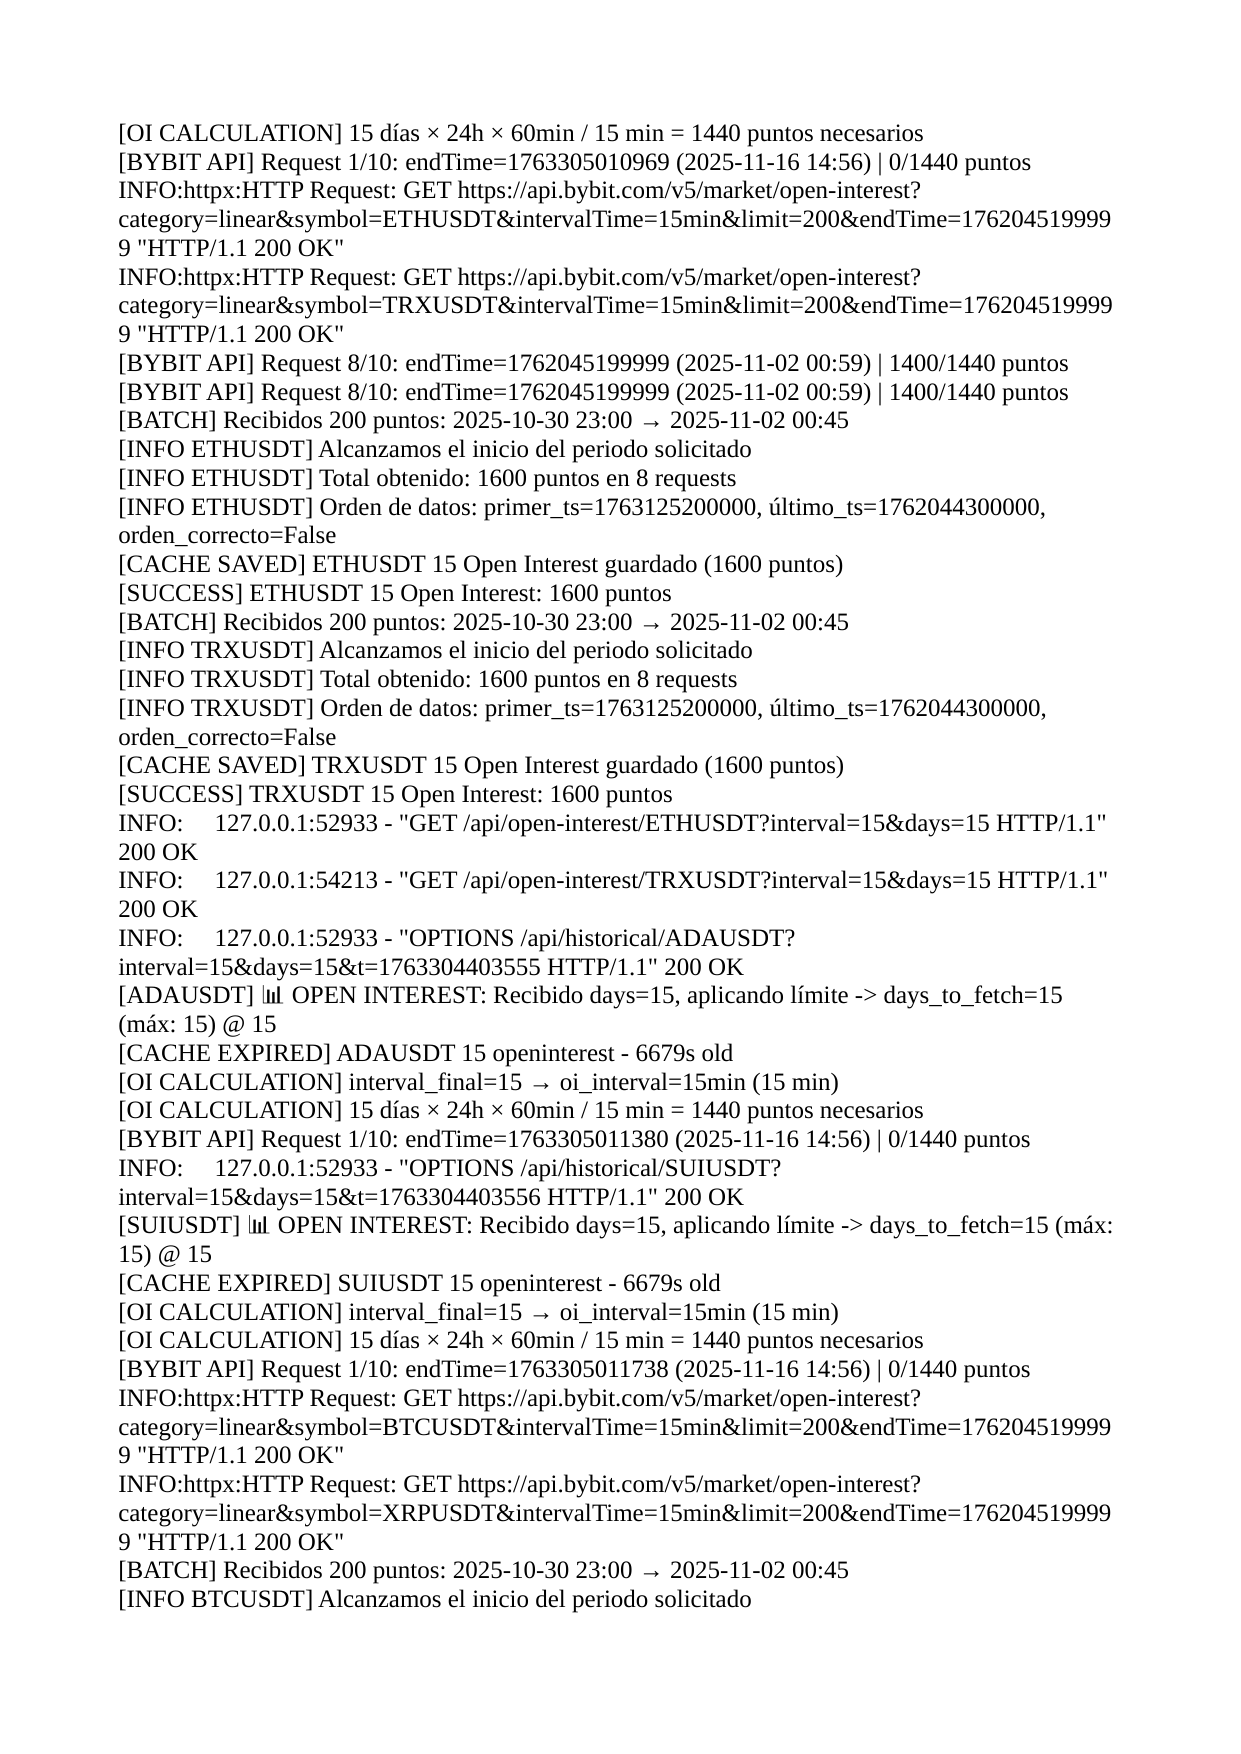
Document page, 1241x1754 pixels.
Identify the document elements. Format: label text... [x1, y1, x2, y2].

text [BYBIT API] Request 8/10: endTime=1762045199999 (2025-11-02 00:59) | 1400/1440 puntos [118, 377, 1122, 406]
text [INFO ETHUSDT] Orden de datos: primer_ts=1763125200000, último_ts=1762044300000, orden_correcto=False [118, 492, 1122, 549]
text INFO: 127.0.0.1:52933 - "OPTIONS /api/historical/ADAUSDT?interval=15&days=15&t=1763304403555 HTTP/1.1" 200 OK [118, 923, 1122, 981]
text [CACHE SAVED] ETHUSDT 15 Open Interest guardado (1600 puntos) [118, 549, 1122, 578]
text [BATCH] Recibidos 200 puntos: 2025-10-30 23:00 → 2025-11-02 00:45 [118, 406, 1122, 434]
text [OI CALCULATION] 15 días × 24h × 60min / 15 min = 1440 puntos necesarios [118, 1326, 1122, 1354]
text [INFO TRXUSDT] Orden de datos: primer_ts=1763125200000, último_ts=1762044300000, orden_correcto=False [118, 693, 1122, 751]
text [INFO BTCUSDT] Alcanzamos el inicio del periodo solicitado [118, 1584, 1122, 1613]
text [OI CALCULATION] interval_final=15 → oi_interval=15min (15 min) [118, 1067, 1122, 1096]
text [SUIUSDT] 📊 OPEN INTEREST: Recibido days=15, aplicando límite -> days_to_fetch=15 (máx: 15) @ 15 [118, 1211, 1122, 1268]
text [ADAUSDT] 📊 OPEN INTEREST: Recibido days=15, aplicando límite -> days_to_fetch=15 (máx: 15) @ 15 [118, 981, 1122, 1038]
text INFO: 127.0.0.1:54213 - "GET /api/open-interest/TRXUSDT?interval=15&days=15 HTTP/1.1" 200 OK [118, 866, 1122, 923]
text [CACHE EXPIRED] SUIUSDT 15 openinterest - 6679s old [118, 1268, 1122, 1297]
text [INFO ETHUSDT] Total obtenido: 1600 puntos en 8 requests [118, 463, 1122, 492]
text [BATCH] Recibidos 200 puntos: 2025-10-30 23:00 → 2025-11-02 00:45 [118, 1556, 1122, 1584]
text [CACHE SAVED] TRXUSDT 15 Open Interest guardado (1600 puntos) [118, 751, 1122, 779]
text INFO: 127.0.0.1:52933 - "GET /api/open-interest/ETHUSDT?interval=15&days=15 HTTP/1.1" 200 OK [118, 808, 1122, 866]
text [INFO TRXUSDT] Alcanzamos el inicio del periodo solicitado [118, 636, 1122, 664]
text [BYBIT API] Request 1/10: endTime=1763305011380 (2025-11-16 14:56) | 0/1440 puntos [118, 1124, 1122, 1153]
text [OI CALCULATION] interval_final=15 → oi_interval=15min (15 min) [118, 1297, 1122, 1326]
text [OI CALCULATION] 15 días × 24h × 60min / 15 min = 1440 puntos necesarios [118, 1096, 1122, 1124]
text INFO:httpx:HTTP Request: GET https://api.bybit.com/v5/market/open-interest?category=linear&symbol=ETHUSDT&intervalTime=15min&limit=200&endTime=1762045199999 "HTTP/1.1 200 OK" [118, 176, 1122, 262]
text [OI CALCULATION] 15 días × 24h × 60min / 15 min = 1440 puntos necesarios [118, 118, 1122, 147]
text [SUCCESS] ETHUSDT 15 Open Interest: 1600 puntos [118, 578, 1122, 607]
text [BYBIT API] Request 1/10: endTime=1763305011738 (2025-11-16 14:56) | 0/1440 puntos [118, 1354, 1122, 1383]
text INFO:httpx:HTTP Request: GET https://api.bybit.com/v5/market/open-interest?category=linear&symbol=BTCUSDT&intervalTime=15min&limit=200&endTime=1762045199999 "HTTP/1.1 200 OK" [118, 1383, 1122, 1469]
text INFO:httpx:HTTP Request: GET https://api.bybit.com/v5/market/open-interest?category=linear&symbol=TRXUSDT&intervalTime=15min&limit=200&endTime=1762045199999 "HTTP/1.1 200 OK" [118, 262, 1122, 348]
text INFO: 127.0.0.1:52933 - "OPTIONS /api/historical/SUIUSDT?interval=15&days=15&t=1763304403556 HTTP/1.1" 200 OK [118, 1153, 1122, 1211]
text [CACHE EXPIRED] ADAUSDT 15 openinterest - 6679s old [118, 1038, 1122, 1067]
text [BYBIT API] Request 1/10: endTime=1763305010969 (2025-11-16 14:56) | 0/1440 puntos [118, 147, 1122, 176]
text [BYBIT API] Request 8/10: endTime=1762045199999 (2025-11-02 00:59) | 1400/1440 puntos [118, 348, 1122, 377]
text [BATCH] Recibidos 200 puntos: 2025-10-30 23:00 → 2025-11-02 00:45 [118, 607, 1122, 636]
text [SUCCESS] TRXUSDT 15 Open Interest: 1600 puntos [118, 779, 1122, 808]
text [INFO ETHUSDT] Alcanzamos el inicio del periodo solicitado [118, 434, 1122, 463]
text [INFO TRXUSDT] Total obtenido: 1600 puntos en 8 requests [118, 664, 1122, 693]
text INFO:httpx:HTTP Request: GET https://api.bybit.com/v5/market/open-interest?category=linear&symbol=XRPUSDT&intervalTime=15min&limit=200&endTime=1762045199999 "HTTP/1.1 200 OK" [118, 1469, 1122, 1556]
